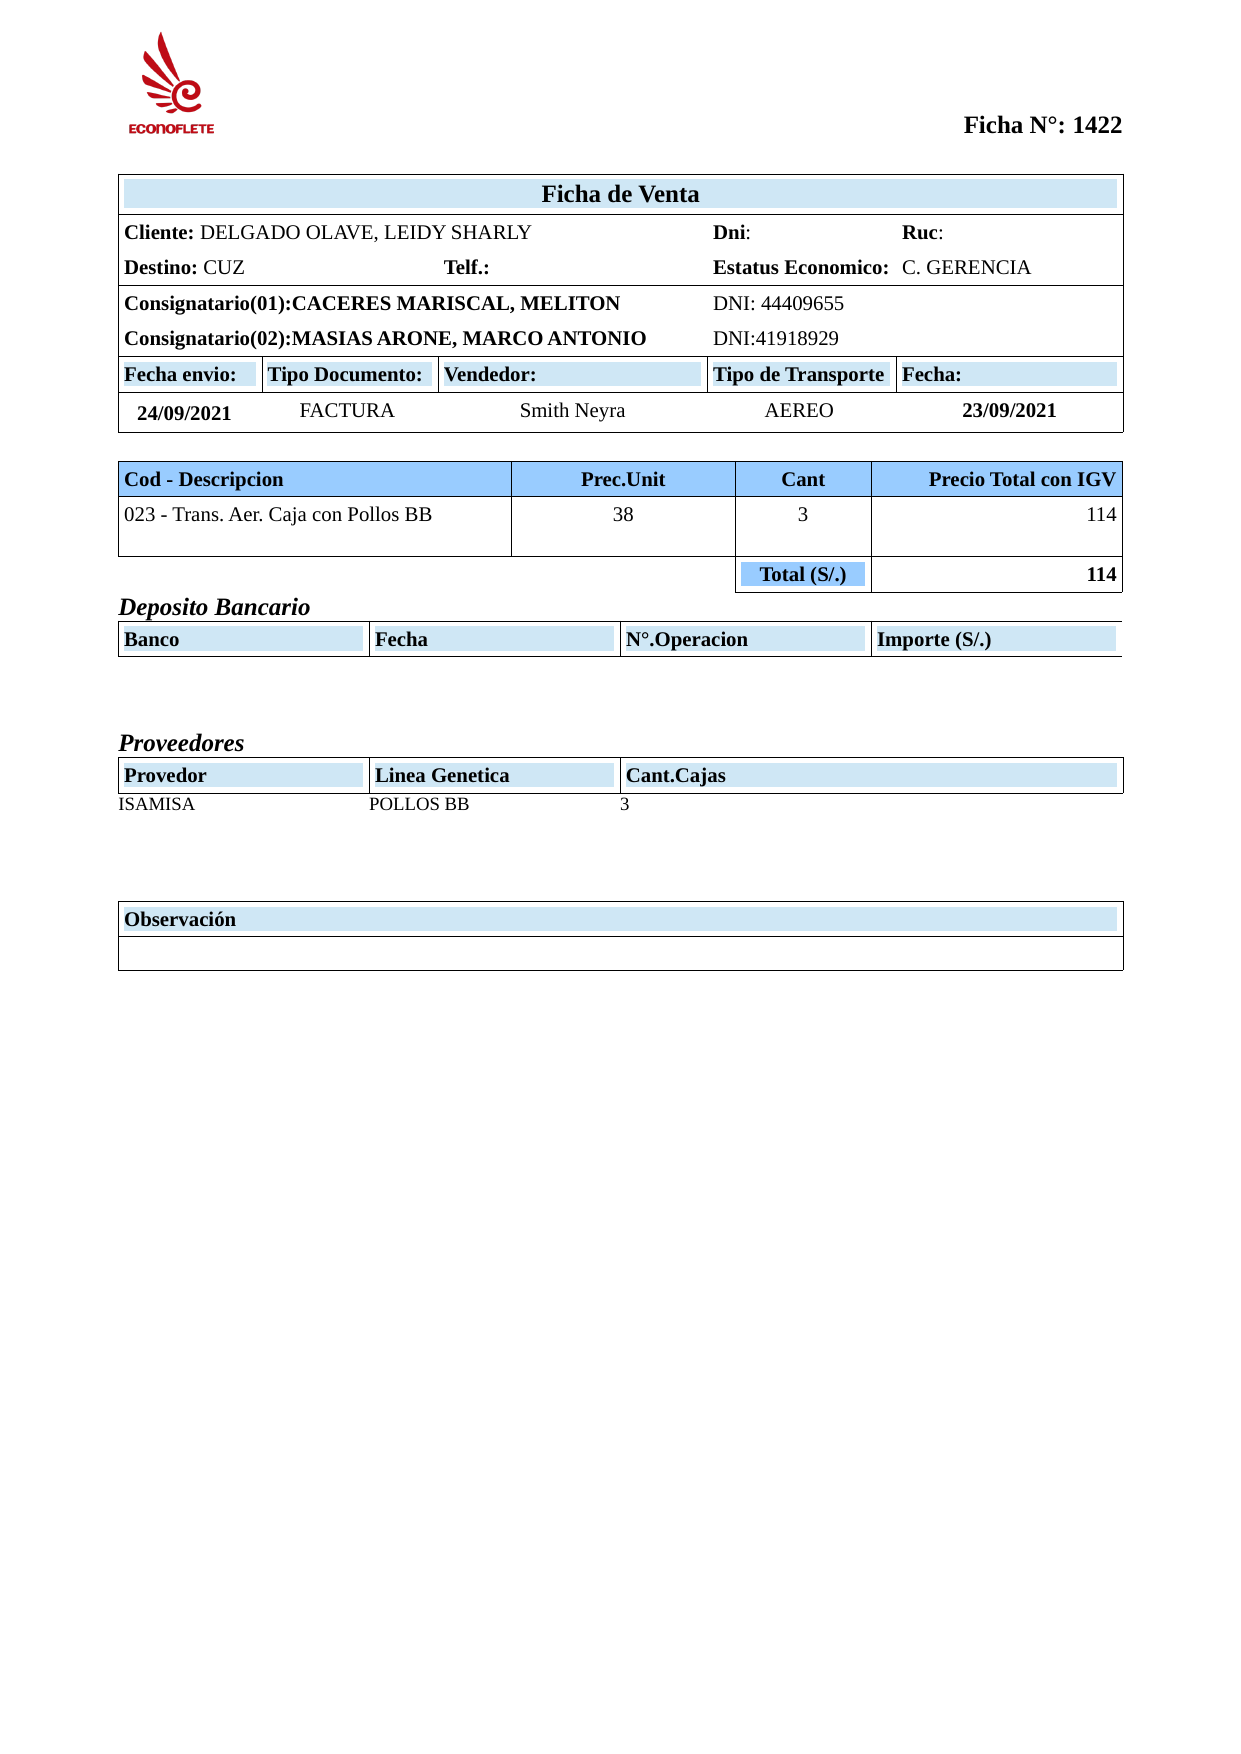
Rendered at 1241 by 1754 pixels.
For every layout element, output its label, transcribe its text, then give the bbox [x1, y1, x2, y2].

table_cell [620, 815, 1123, 836]
table_cell AEREO [707, 393, 896, 432]
table_cell Smith Neyra [438, 393, 707, 432]
table_header Prec.Unit [512, 462, 735, 496]
table_cell Fecha: [897, 357, 1123, 392]
table_header Precio Total con IGV [872, 462, 1122, 496]
table_cell Ruc: [896, 215, 1123, 249]
table_cell FACTURA [262, 393, 438, 432]
table_header Provedor [119, 758, 369, 793]
table_cell [118, 815, 369, 836]
table_cell 3 [620, 794, 1123, 814]
table_header Importe (S/.) [872, 622, 1122, 656]
table_cell DNI: 44409655 [707, 286, 1123, 321]
table_cell [871, 657, 1122, 680]
table_cell [369, 815, 620, 836]
table_cell [620, 879, 1123, 901]
table_header Linea Genetica [370, 758, 620, 793]
table_header Cant [736, 462, 871, 496]
table_header Banco [119, 622, 369, 656]
table_header Ficha de Venta [119, 175, 1123, 214]
table_cell Tipo Documento: [263, 357, 438, 392]
table_cell Consignatario(01):CACERES MARISCAL, MELITON [119, 286, 707, 321]
table_cell 114 [872, 497, 1122, 556]
table_cell [369, 879, 620, 901]
table_cell Dni: [707, 215, 896, 249]
table_cell [620, 858, 1123, 879]
table_cell Vendedor: [439, 357, 707, 392]
picture [118, 31, 225, 134]
table_cell [118, 680, 369, 704]
table_cell Cliente: DELGADO OLAVE, LEIDY SHARLY [119, 215, 707, 249]
table_cell [369, 680, 620, 704]
table_cell C. GERENCIA [896, 249, 1123, 285]
text Deposito Bancario [118, 592, 1122, 621]
table_cell [118, 879, 369, 901]
table_cell Estatus Economico: [707, 249, 896, 285]
table_cell Telf.: [438, 249, 707, 285]
table_header Fecha [370, 622, 620, 656]
table_header Observación [119, 902, 1123, 936]
table_cell Destino: CUZ [119, 249, 438, 285]
table_cell Tipo de Transporte [708, 357, 896, 392]
table_header Cod - Descripcion [119, 462, 511, 496]
table_cell [620, 680, 871, 704]
table_cell Consignatario(02):MASIAS ARONE, MARCO ANTONIO [119, 321, 707, 356]
table_cell [511, 557, 735, 592]
table_cell Fecha envio: [119, 357, 262, 392]
table_cell [118, 657, 369, 680]
table_cell [871, 680, 1122, 704]
table_cell 23/09/2021 [896, 393, 1123, 432]
table_header Cant.Cajas [621, 758, 1123, 793]
text Proveedores [118, 728, 1122, 757]
table_cell DNI:41918929 [707, 321, 1123, 356]
table_cell [369, 836, 620, 858]
table_cell Total (S/.) [736, 557, 871, 592]
table_cell 023 - Trans. Aer. Caja con Pollos BB [119, 497, 511, 556]
table_cell [369, 657, 620, 680]
table_cell [369, 705, 620, 728]
table_cell [620, 836, 1123, 858]
table_cell ISAMISA [118, 794, 369, 814]
table_cell [118, 705, 369, 728]
table_cell [119, 937, 1123, 969]
table_cell [620, 705, 871, 728]
table_cell [118, 836, 369, 858]
table_cell 3 [736, 497, 871, 556]
table_cell [620, 657, 871, 680]
table_cell [118, 858, 369, 879]
table_cell POLLOS BB [369, 794, 620, 814]
table_cell [369, 858, 620, 879]
table_cell 38 [512, 497, 735, 556]
table_cell 114 [872, 557, 1122, 592]
table_cell [871, 705, 1122, 728]
table_header N°.Operacion [621, 622, 871, 656]
table_cell [118, 557, 511, 592]
table_cell 24/09/2021 [119, 393, 262, 432]
